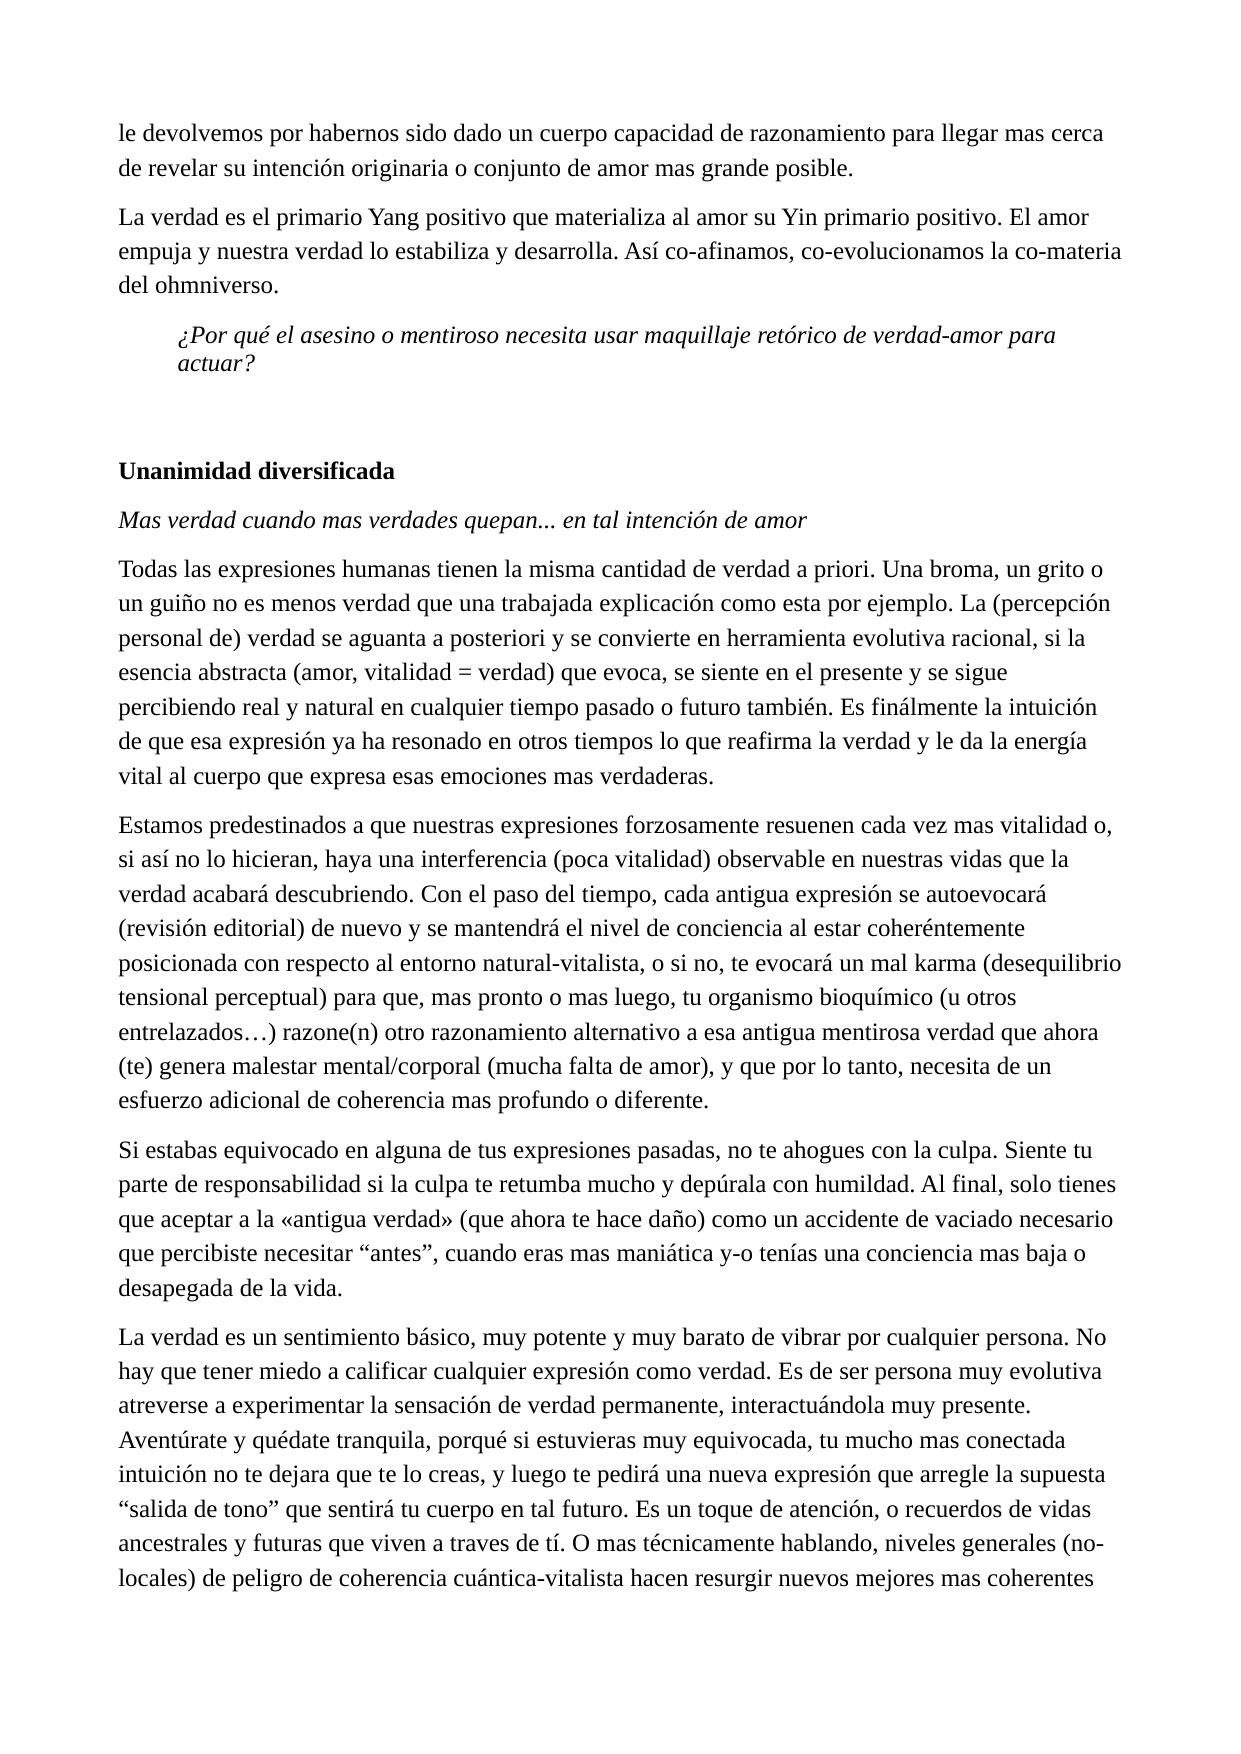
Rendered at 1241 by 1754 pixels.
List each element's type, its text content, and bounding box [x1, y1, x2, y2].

text le devolvemos por habernos sido dado un cuerpo capacidad de razonamiento para llegar mas cerca de revelar su intención originaria o conjunto de amor mas grande posible. [118, 118, 1122, 181]
text Si estabas equivocado en alguna de tus expresiones pasadas, no te ahogues con la culpa. Siente tu parte de responsabilidad si la culpa te retumba mucho y depúrala con humildad. Al final, solo tienes que aceptar a la «antigua verdad» (que ahora te hace daño) como un accidente de vaciado necesario que percibiste necesitar “antes”, cuando eras mas maniática y-o tenías una conciencia mas baja o desapegada de la vida. [118, 1135, 1122, 1301]
text ¿Por qué el asesino o mentiroso necesita usar maquillaje retórico de verdad-amor para actuar? [177, 320, 1063, 377]
text La verdad es un sentimiento básico, muy potente y muy barato de vibrar por cualquier persona. No hay que tener miedo a calificar cualquier expresión como verdad. Es de ser persona muy evolutiva atreverse a experimentar la sensación de verdad permanente, interactuándola muy presente. Aventúrate y quédate tranquila, porqué si estuvieras muy equivocada, tu mucho mas conectada intuición no te dejara que te lo creas, y luego te pedirá una nueva expresión que arregle la supuesta “salida de tono” que sentirá tu cuerpo en tal futuro. Es un toque de atención, o recuerdos de vidas ancestrales y futuras que viven a traves de tí. O mas técnicamente hablando, niveles generales (no-locales) de peligro de coherencia cuántica-vitalista hacen resurgir nuevos mejores mas coherentes [118, 1322, 1122, 1592]
text Estamos predestinados a que nuestras expresiones forzosamente resuenen cada vez mas vitalidad o, si así no lo hicieran, haya una interferencia (poca vitalidad) observable en nuestras vidas que la verdad acabará descubriendo. Con el paso del tiempo, cada antigua expresión se autoevocará (revisión editorial) de nuevo y se mantendrá el nivel de conciencia al estar coheréntemente posicionada con respecto al entorno natural-vitalista, o si no, te evocará un mal karma (desequilibrio tensional perceptual) para que, mas pronto o mas luego, tu organismo bioquímico (u otros entrelazados…) razone(n) otro razonamiento alternativo a esa antigua mentirosa verdad que ahora (te) genera malestar mental/corporal (mucha falta de amor), y que por lo tanto, necesita de un esfuerzo adicional de coherencia mas profundo o diferente. [118, 810, 1122, 1114]
text Todas las expresiones humanas tienen la misma cantidad de verdad a priori. Una broma, un grito o un guiño no es menos verdad que una trabajada explicación como esta por ejemplo. La (percepción personal de) verdad se aguanta a posteriori y se convierte en herramienta evolutiva racional, si la esencia abstracta (amor, vitalidad = verdad) que evoca, se siente en el presente y se sigue percibiendo real y natural en cualquier tiempo pasado o futuro también. Es finálmente la intuición de que esa expresión ya ha resonado en otros tiempos lo que reafirma la verdad y le da la energía vital al cuerpo que expresa esas emociones mas verdaderas. [118, 554, 1122, 789]
text Mas verdad cuando mas verdades quepan... en tal intención de amor [118, 505, 1122, 533]
text La verdad es el primario Yang positivo que materializa al amor su Yin primario positivo. El amor empuja y nuestra verdad lo estabiliza y desarrolla. Así co-afinamos, co-evolucionamos la co-materia del ohmniverso. [118, 202, 1122, 299]
text Unanimidad diversificada [118, 456, 1122, 484]
